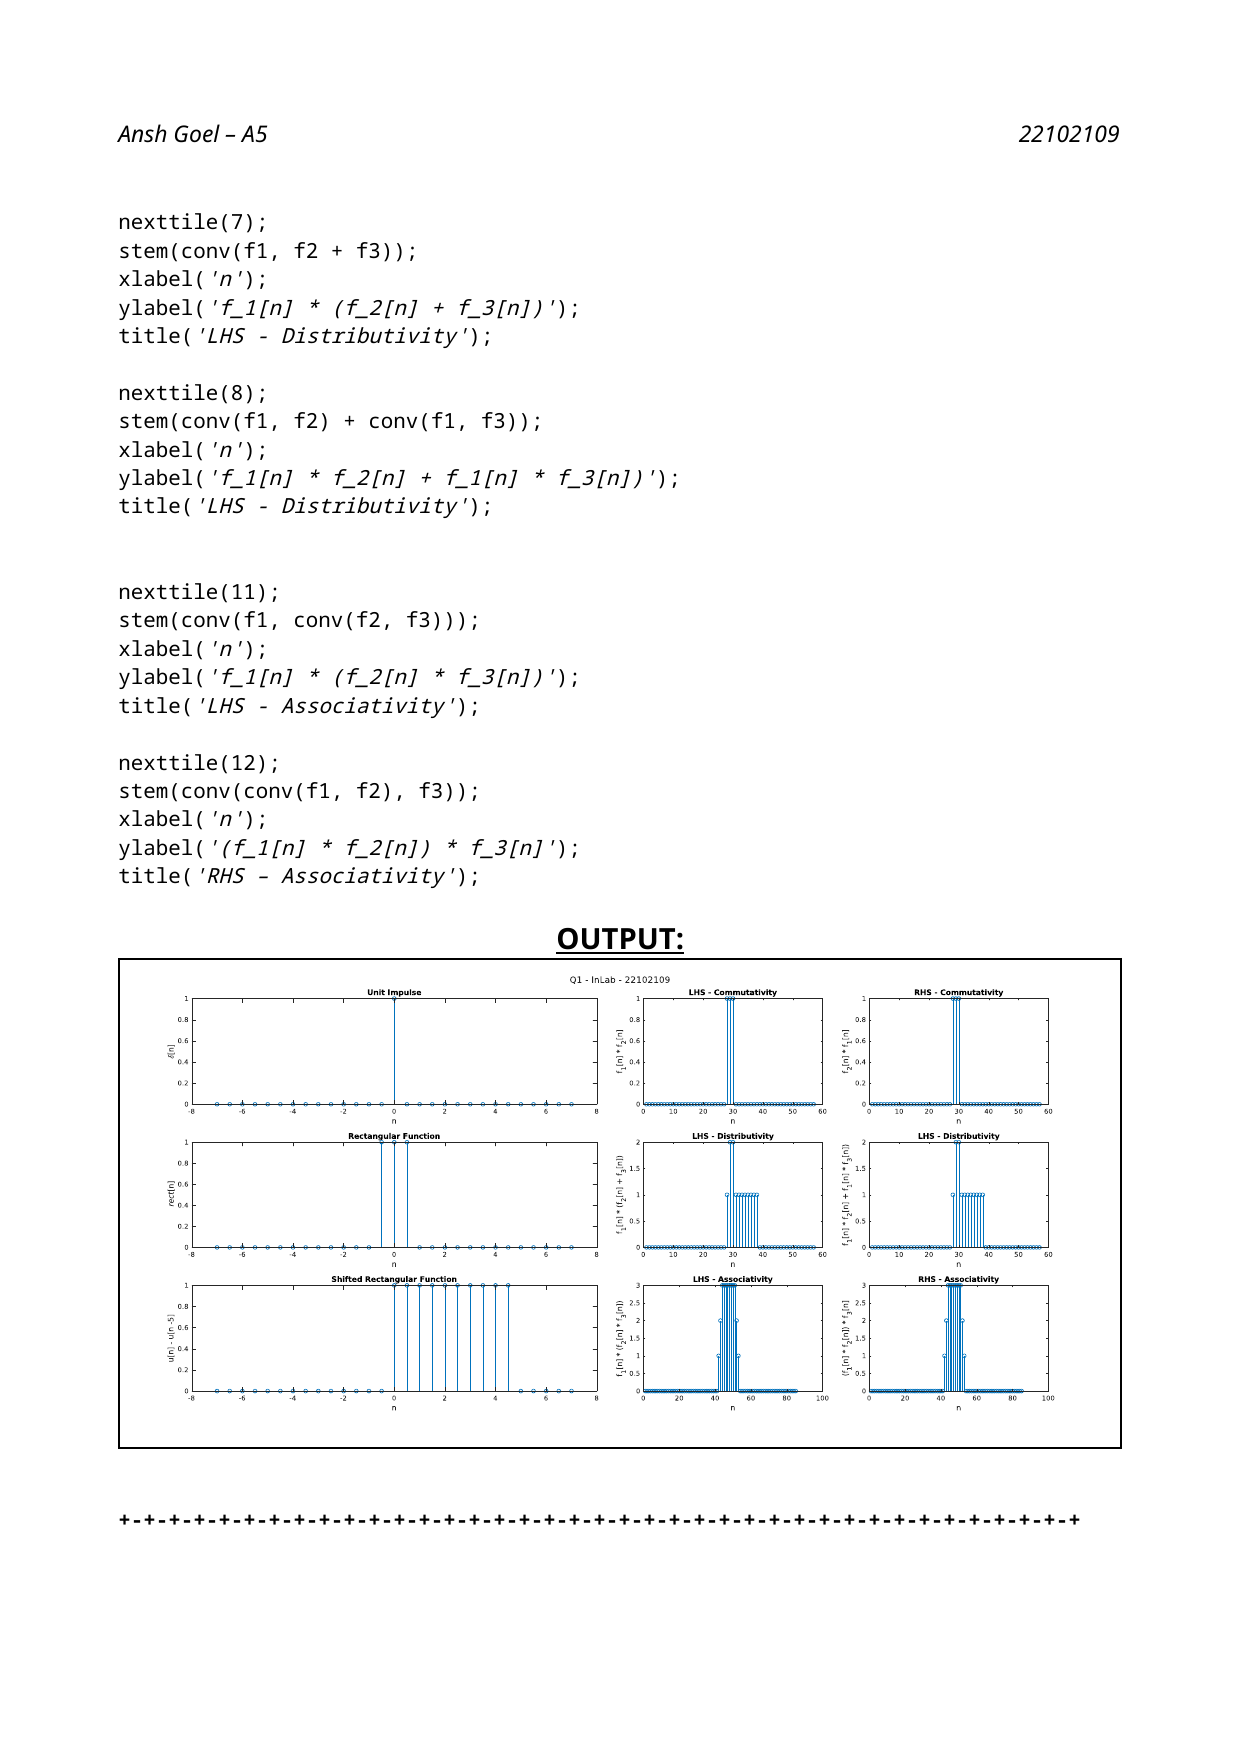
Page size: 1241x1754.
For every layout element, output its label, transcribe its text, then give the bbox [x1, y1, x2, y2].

text nexttile(12); [118, 748, 1122, 776]
text ylabel('f_1[n] * f_2[n] + f_1[n] * f_3[n])'); [118, 463, 1122, 492]
text ylabel('(f_1[n] * f_2[n]) * f_3[n]'); [118, 833, 1122, 861]
text nexttile(11); [118, 577, 1122, 605]
text xlabel('n'); [118, 634, 1122, 662]
text title('LHS - Associativity'); [118, 691, 1122, 719]
text title('LHS - Distributivity'); [118, 492, 1122, 520]
text title('LHS - Distributivity'); [118, 321, 1122, 349]
text stem(conv(f1, f2 + f3)); [118, 236, 1122, 264]
text ylabel('f_1[n] * (f_2[n] * f_3[n])'); [118, 662, 1122, 691]
text stem(conv(f1, f2) + conv(f1, f3)); [118, 406, 1122, 435]
text nexttile(7); [118, 207, 1122, 236]
text stem(conv(conv(f1, f2), f3)); [118, 776, 1122, 804]
text +-+-+-+-+-+-+-+-+-+-+-+-+-+-+-+-+-+-+-+-+-+-+-+-+-+-+-+-+-+-+-+-+-+-+-+-+-+-+ [118, 1506, 1122, 1534]
text title('RHS – Associativity'); [118, 861, 1122, 890]
text stem(conv(f1, conv(f2, f3))); [118, 605, 1122, 634]
text xlabel('n'); [118, 264, 1122, 293]
text xlabel('n'); [118, 435, 1122, 463]
text nexttile(8); [118, 378, 1122, 406]
text xlabel('n'); [118, 804, 1122, 833]
text OUTPUT: [118, 918, 1122, 958]
text ylabel('f_1[n] * (f_2[n] + f_3[n])'); [118, 293, 1122, 321]
